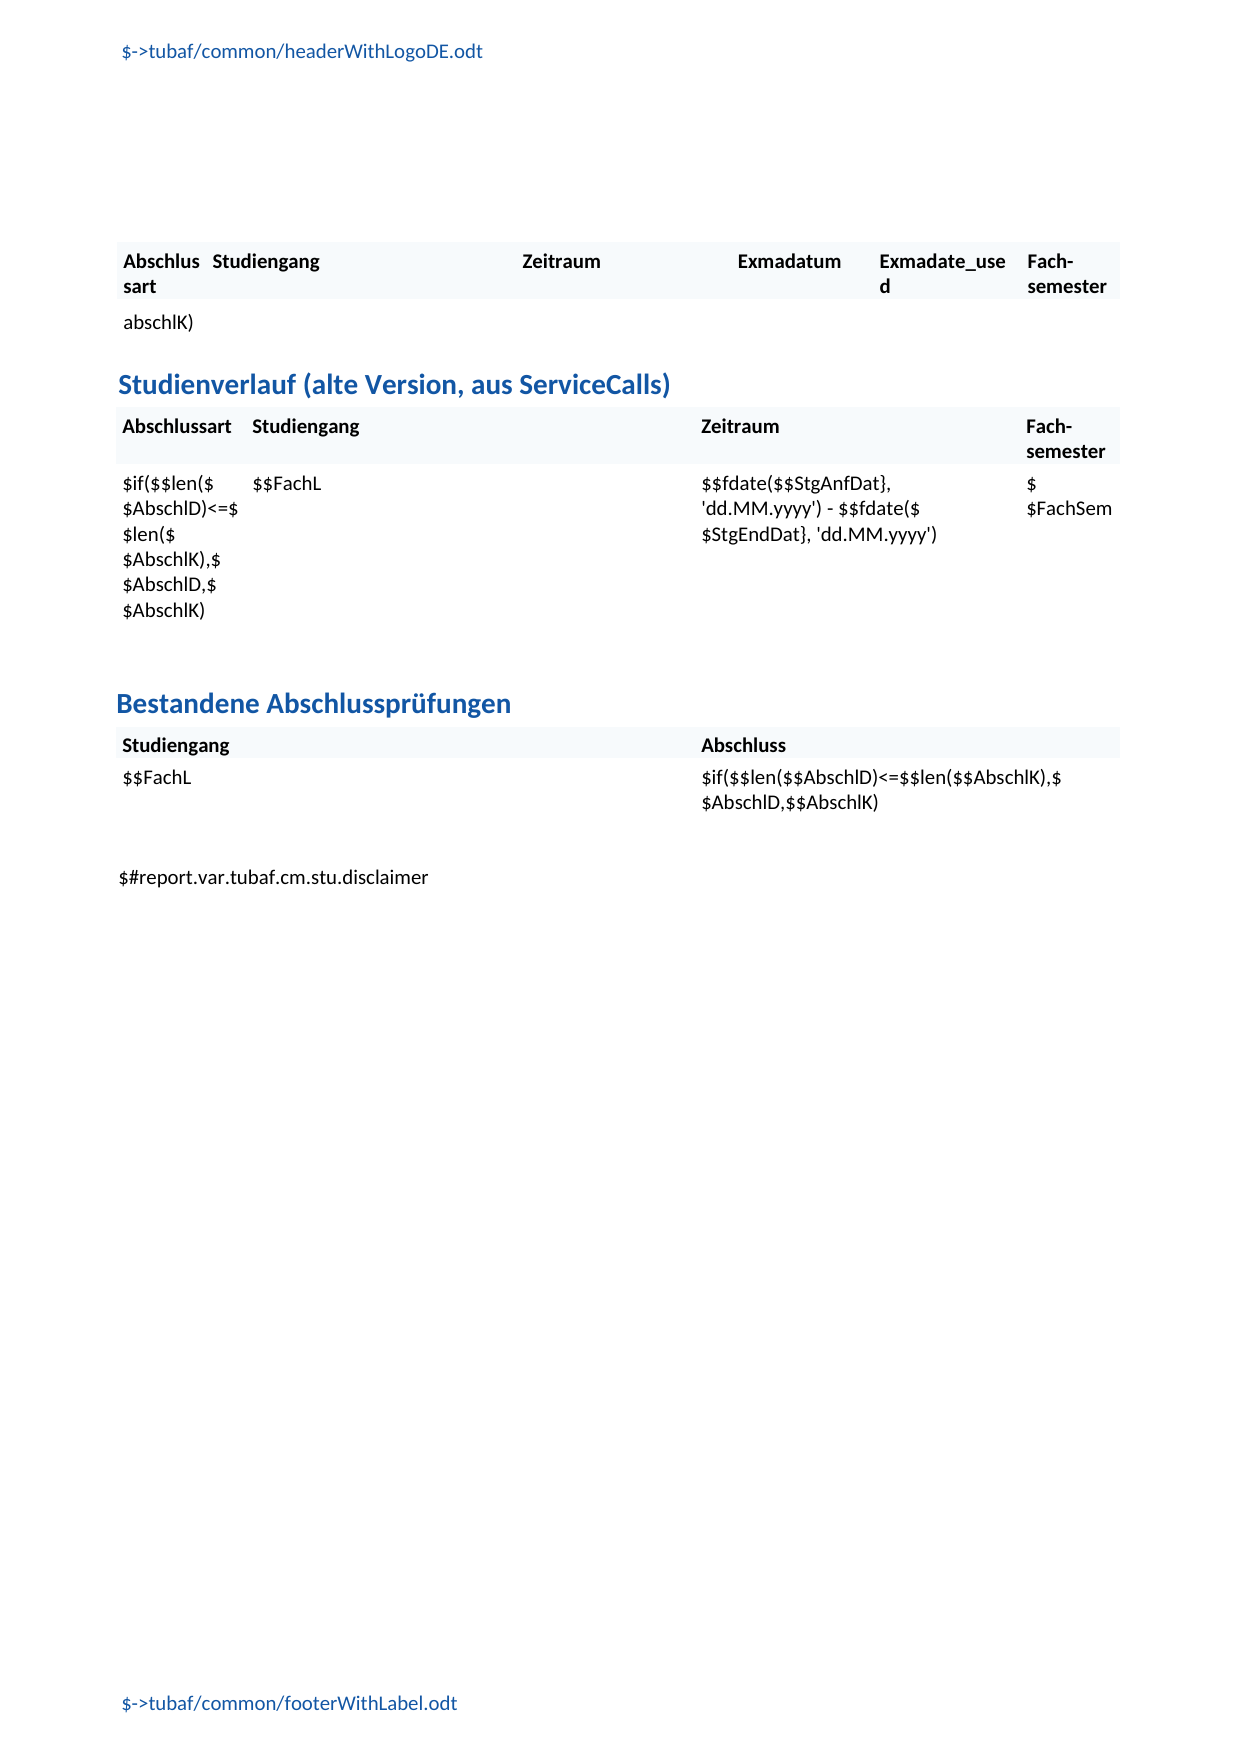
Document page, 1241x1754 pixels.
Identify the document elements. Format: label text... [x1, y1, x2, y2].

table_cell [516, 299, 732, 334]
table_header Studiengang [246, 407, 695, 464]
subtitle Studienverlauf (alte Version, aus ServiceCalls) [118, 366, 1122, 401]
table_header Fach-semester [1021, 242, 1120, 299]
table_cell $$FachL [246, 464, 695, 622]
table_header Abschlussart [116, 407, 246, 464]
table_cell abschlK) [117, 299, 206, 334]
table_header Abschlussart [117, 242, 206, 299]
table_header Exmadatum [732, 242, 873, 299]
table_cell $$FachSem [1020, 464, 1120, 622]
table_cell Abschluss [695, 727, 1120, 758]
table_header Fach-semester [1020, 407, 1120, 464]
table_cell Studiengang [116, 727, 695, 758]
table_header Bestandene Abschlussprüfungen [116, 673, 1120, 727]
table_cell $$FachL [116, 758, 695, 815]
table_cell [873, 299, 1021, 334]
table_cell $$fdate($$StgAnfDat}, 'dd.MM.yyyy') - $$fdate($$StgEndDat}, 'dd.MM.yyyy') [695, 464, 1020, 622]
table_header Studiengang [206, 242, 516, 299]
table_cell [732, 299, 873, 334]
table_cell $if($$len($$AbschlD)<=$$len($$AbschlK),$$AbschlD,$$AbschlK) [116, 464, 246, 622]
table_header Zeitraum [516, 242, 732, 299]
table_cell [1021, 299, 1120, 334]
table_cell [206, 299, 516, 334]
text $#report.var.tubaf.cm.stu.disclaimer [118, 864, 1122, 889]
table_header Exmadate_used [873, 242, 1021, 299]
table_cell $if($$len($$AbschlD)<=$$len($$AbschlK),$$AbschlD,$$AbschlK) [695, 758, 1120, 815]
table_header Zeitraum [695, 407, 1020, 464]
